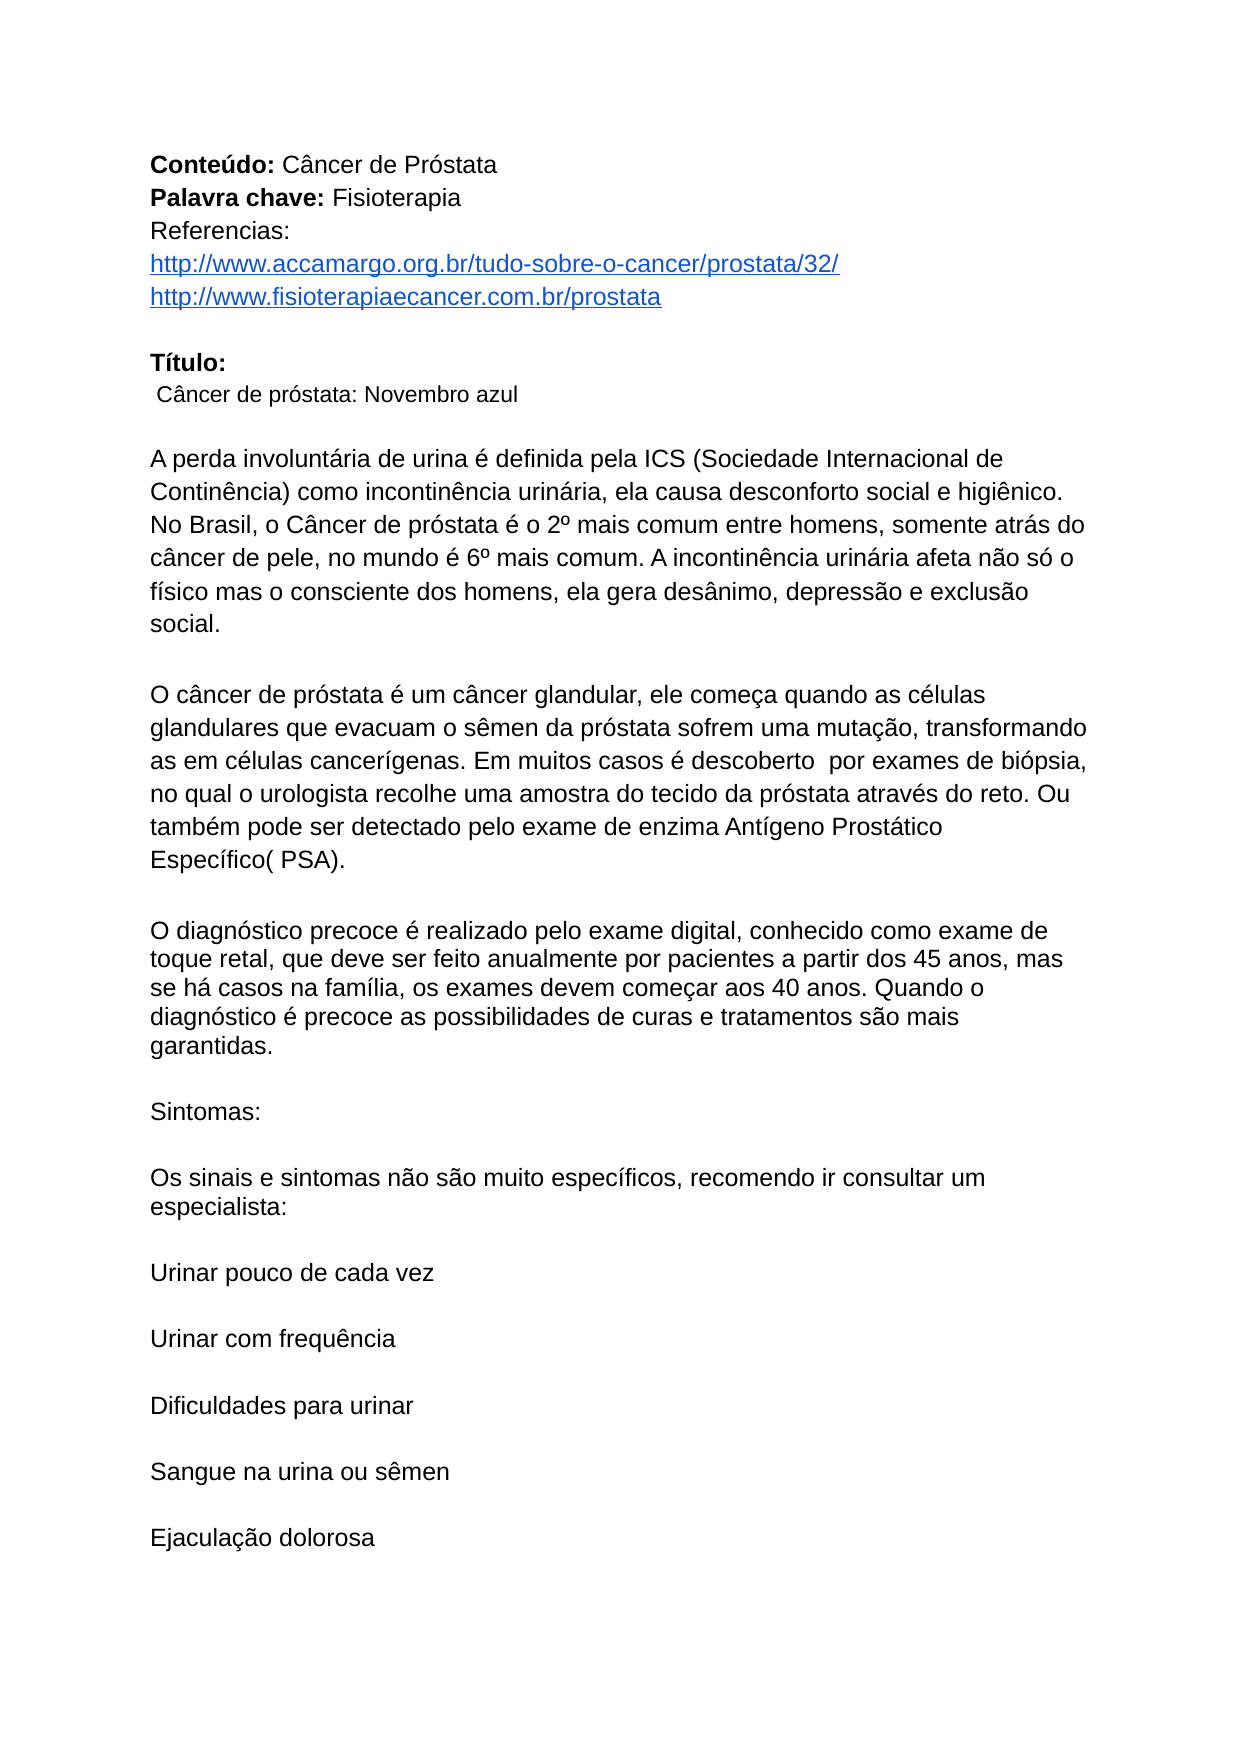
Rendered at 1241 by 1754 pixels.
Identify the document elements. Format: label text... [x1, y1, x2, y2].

text Conteúdo: Câncer de Próstata [150, 150, 1090, 179]
text Câncer de próstata: Novembro azul [150, 381, 1090, 407]
text Referencias: [150, 216, 1090, 245]
subtitle Título: [150, 348, 1090, 377]
text Sangue na urina ou sêmen [150, 1457, 1090, 1486]
text http://www.fisioterapiaecancer.com.br/prostata [150, 282, 1090, 311]
text Sintomas: [150, 1097, 1090, 1126]
text O câncer de próstata é um câncer glandular, ele começa quando as células glandulares que evacuam o sêmen da próstata sofrem uma mutação, transformando as em células cancerígenas. Em muitos casos é descoberto por exames de biópsia, no qual o urologista recolhe uma amostra do tecido da próstata através do reto. Ou também pode ser detectado pelo exame de enzima Antígeno Prostático Específico( PSA). [150, 680, 1090, 874]
text Urinar com frequência [150, 1324, 1090, 1353]
text A perda involuntária de urina é definida pela ICS (Sociedade Internacional de Continência) como incontinência urinária, ela causa desconforto social e higiênico. No Brasil, o Câncer de próstata é o 2º mais comum entre homens, somente atrás do câncer de pele, no mundo é 6º mais comum. A incontinência urinária afeta não só o físico mas o consciente dos homens, ela gera desânimo, depressão e exclusão social. [150, 444, 1090, 638]
text Dificuldades para urinar [150, 1391, 1090, 1419]
text Os sinais e sintomas não são muito específicos, recomendo ir consultar um especialista: [150, 1163, 1090, 1221]
text O diagnóstico precoce é realizado pelo exame digital, conhecido como exame de toque retal, que deve ser feito anualmente por pacientes a partir dos 45 anos, mas se há casos na família, os exames devem começar aos 40 anos. Quando o diagnóstico é precoce as possibilidades de curas e tratamentos são mais garantidas. [150, 916, 1090, 1059]
text http://www.accamargo.org.br/tudo-sobre-o-cancer/prostata/32/ [150, 249, 1090, 278]
text Ejaculação dolorosa [150, 1523, 1090, 1552]
text Urinar pouco de cada vez [150, 1258, 1090, 1287]
text Palavra chave: Fisioterapia [150, 183, 1090, 212]
